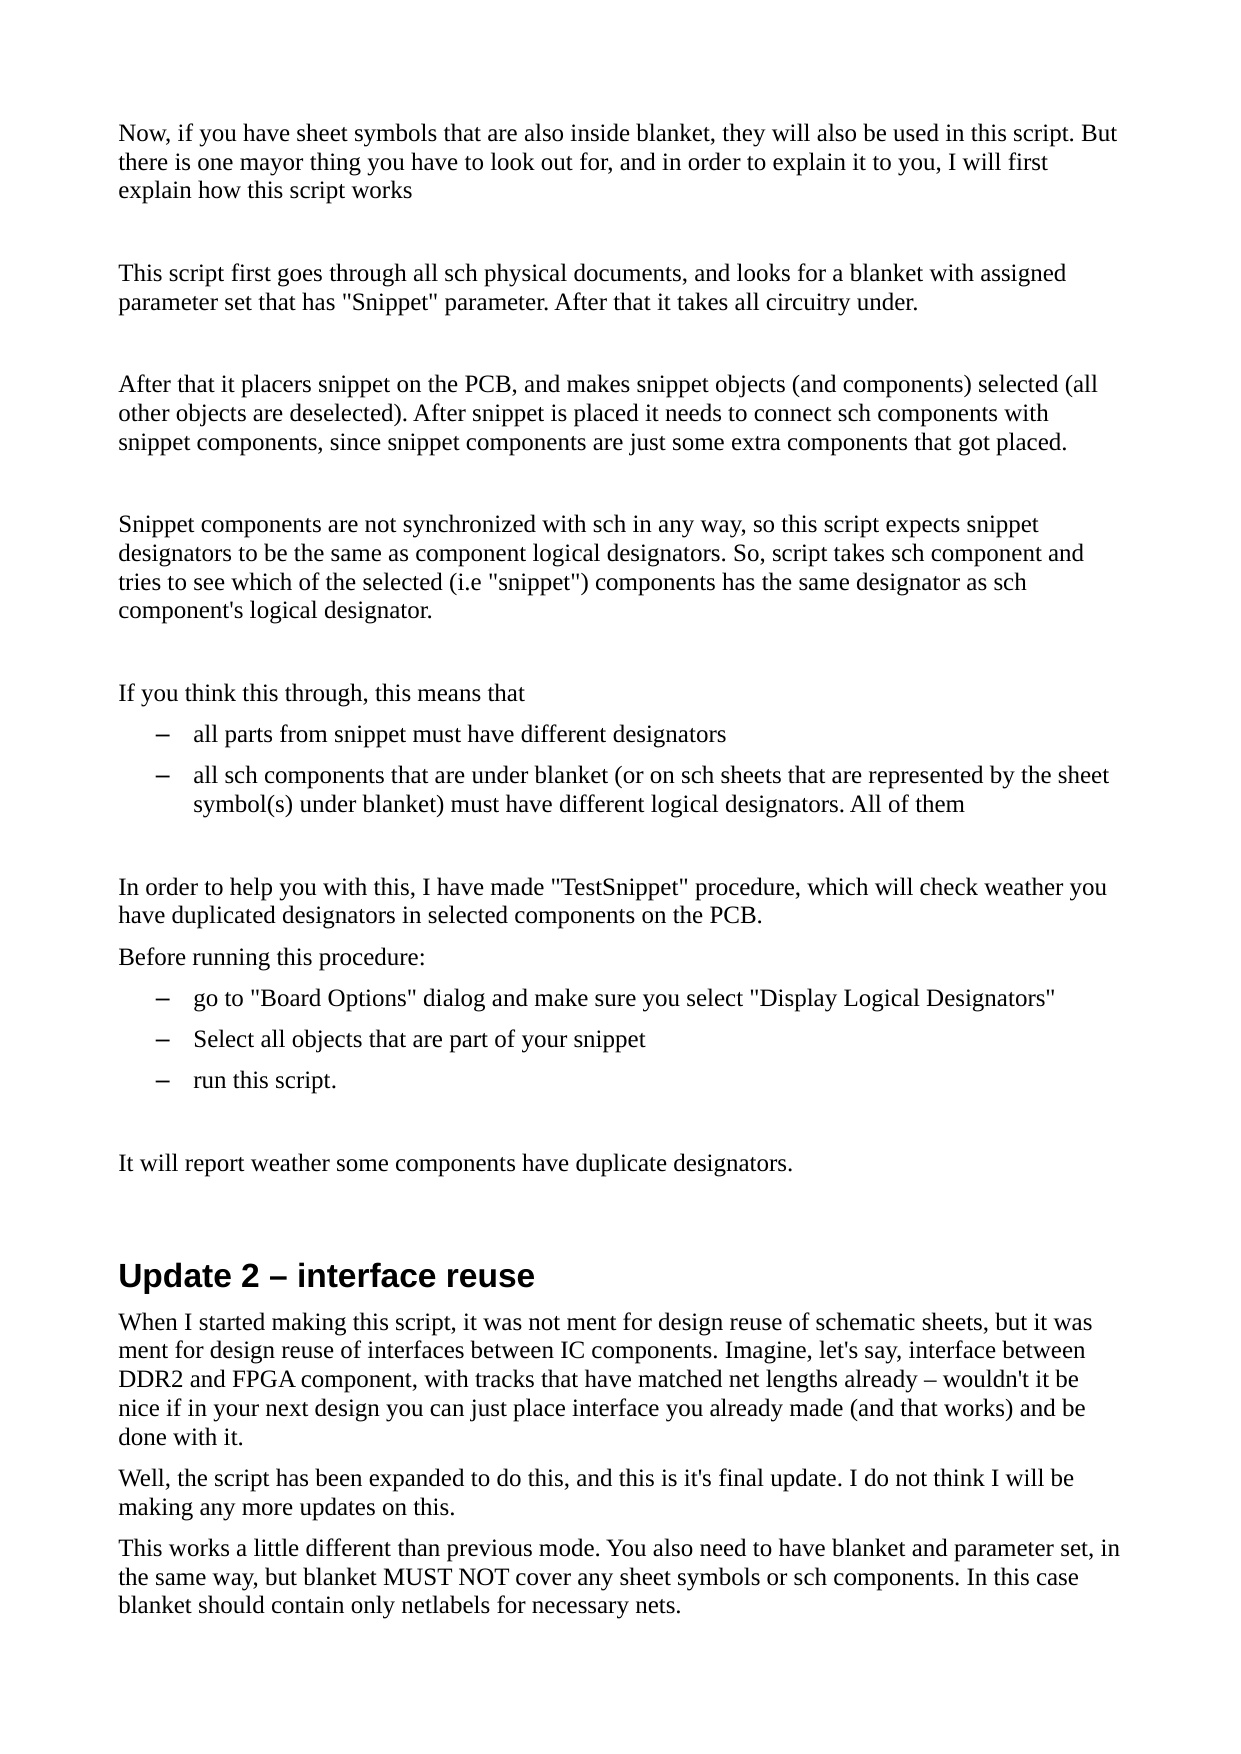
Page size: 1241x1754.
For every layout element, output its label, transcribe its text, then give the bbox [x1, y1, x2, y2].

list run this script. [156, 1066, 1122, 1094]
text If you think this through, this means that [118, 678, 1122, 707]
list all sch components that are under blanket (or on sch sheets that are represented by the sheet symbol(s) under blanket) must have different logical designators. All of them [156, 761, 1122, 818]
text Well, the script has been expanded to do this, and this is it's final update. I do not think I will be making any more updates on this. [118, 1463, 1122, 1521]
text In order to help you with this, I have made "TestSnippet" procedure, which will check weather you have duplicated designators in selected components on the PCB. [118, 872, 1122, 929]
text This script first goes through all sch physical documents, and looks for a blanket with assigned parameter set that has "Snippet" parameter. After that it takes all circuitry under. [118, 258, 1122, 316]
text Now, if you have sheet symbols that are also inside blanket, they will also be used in this script. But there is one mayor thing you have to look out for, and in order to explain it to you, I will first explain how this script works [118, 118, 1122, 204]
list go to "Board Options" dialog and make sure you select "Display Logical Designators" [156, 983, 1122, 1012]
subtitle Update 2 – interface reuse [118, 1256, 1122, 1294]
list Select all objects that are part of your snippet [156, 1024, 1122, 1053]
text It will report weather some components have duplicate designators. [118, 1148, 1122, 1177]
text Before running this procedure: [118, 942, 1122, 971]
text After that it placers snippet on the PCB, and makes snippet objects (and components) selected (all other objects are deselected). After snippet is placed it needs to connect sch components with snippet components, since snippet components are just some extra components that got placed. [118, 369, 1122, 456]
text This works a little different than previous mode. You also need to have blanket and parameter set, in the same way, but blanket MUST NOT cover any sheet symbols or sch components. In this case blanket should contain only netlabels for necessary nets. [118, 1533, 1122, 1619]
list all parts from snippet must have different designators [156, 719, 1122, 748]
text Snippet components are not synchronized with sch in any way, so this script expects snippet designators to be the same as component logical designators. So, script takes sch component and tries to see which of the selected (i.e "snippet") components has the same designator as sch component's logical designator. [118, 509, 1122, 624]
text When I started making this script, it was not ment for design reuse of schematic sheets, but it was ment for design reuse of interfaces between IC components. Imagine, let's say, interface between DDR2 and FPGA component, with tracks that have matched net lengths already – wouldn't it be nice if in your next design you can just place interface you already made (and that works) and be done with it. [118, 1307, 1122, 1451]
